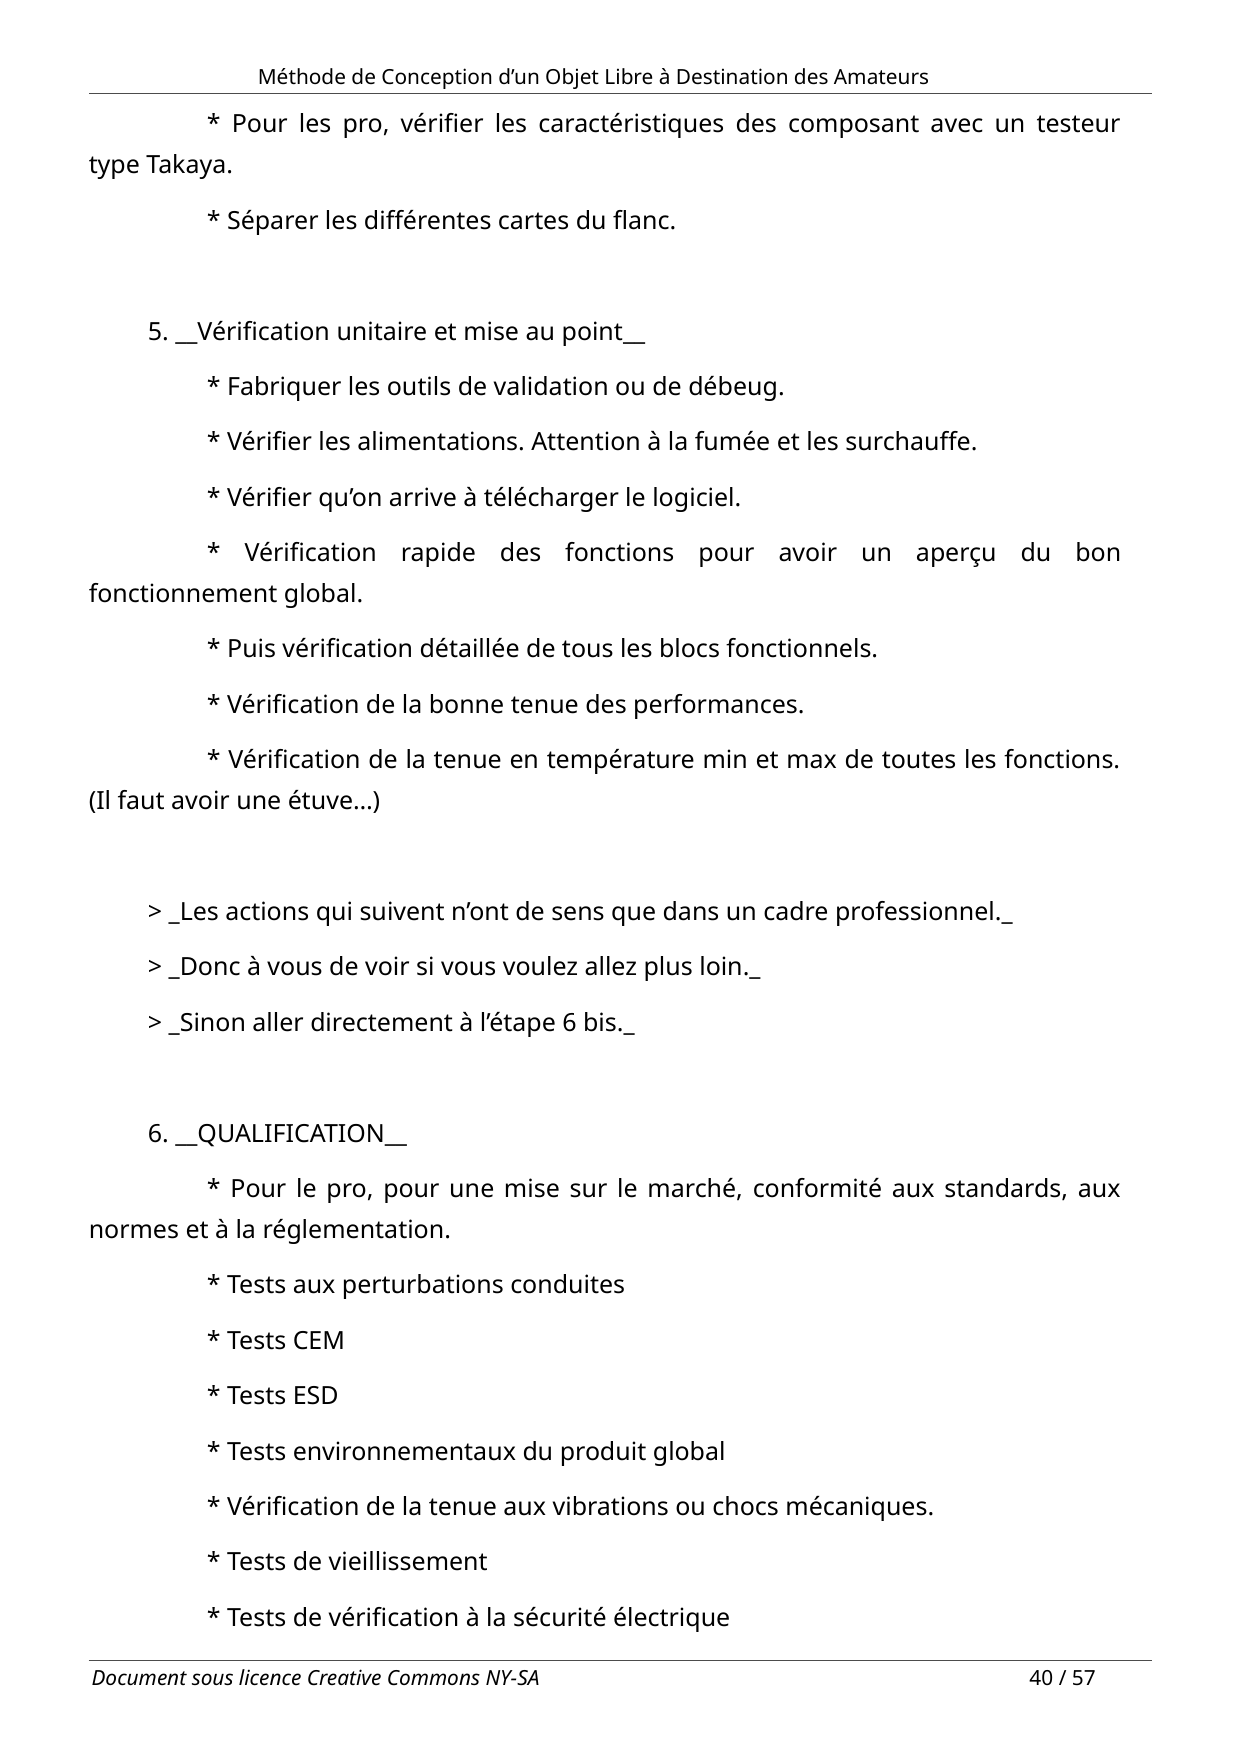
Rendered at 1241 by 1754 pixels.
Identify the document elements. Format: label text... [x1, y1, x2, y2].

text 5. __Vérification unitaire et mise au point__ [88, 313, 1122, 347]
text > _Les actions qui suivent n’ont de sens que dans un cadre professionnel._ [88, 894, 1122, 928]
text 6. __QUALIFICATION__ [88, 1115, 1122, 1149]
text * Vérification de la tenue aux vibrations ou chocs mécaniques. [88, 1489, 1122, 1523]
text > _Donc à vous de voir si vous voulez allez plus loin._ [88, 949, 1122, 983]
text * Tests ESD [88, 1378, 1122, 1412]
text > _Sinon aller directement à l’étape 6 bis._ [88, 1004, 1122, 1038]
text * Vérifier les alimentations. Attention à la fumée et les surchauffe. [88, 424, 1122, 458]
text * Vérification de la tenue en température min et max de toutes les fonctions. (Il faut avoir une étuve…) [88, 742, 1122, 817]
text * Vérification rapide des fonctions pour avoir un aperçu du bon fonctionnement global. [88, 535, 1122, 610]
text * Tests CEM [88, 1322, 1122, 1356]
text * Puis vérification détaillée de tous les blocs fonctionnels. [88, 631, 1122, 665]
text * Pour le pro, pour une mise sur le marché, conformité aux standards, aux normes et à la réglementation. [88, 1171, 1122, 1246]
text * Pour les pro, vérifier les caractéristiques des composant avec un testeur type Takaya. [88, 106, 1122, 181]
text * Vérification de la bonne tenue des performances. [88, 687, 1122, 721]
text * Séparer les différentes cartes du flanc. [88, 202, 1122, 236]
text * Tests environnementaux du produit global [88, 1433, 1122, 1467]
text * Vérifier qu’on arrive à télécharger le logiciel. [88, 479, 1122, 513]
text * Fabriquer les outils de validation ou de débeug. [88, 369, 1122, 403]
text * Tests de vérification à la sécurité électrique [88, 1599, 1122, 1633]
text * Tests de vieillissement [88, 1544, 1122, 1578]
text * Tests aux perturbations conduites [88, 1267, 1122, 1301]
